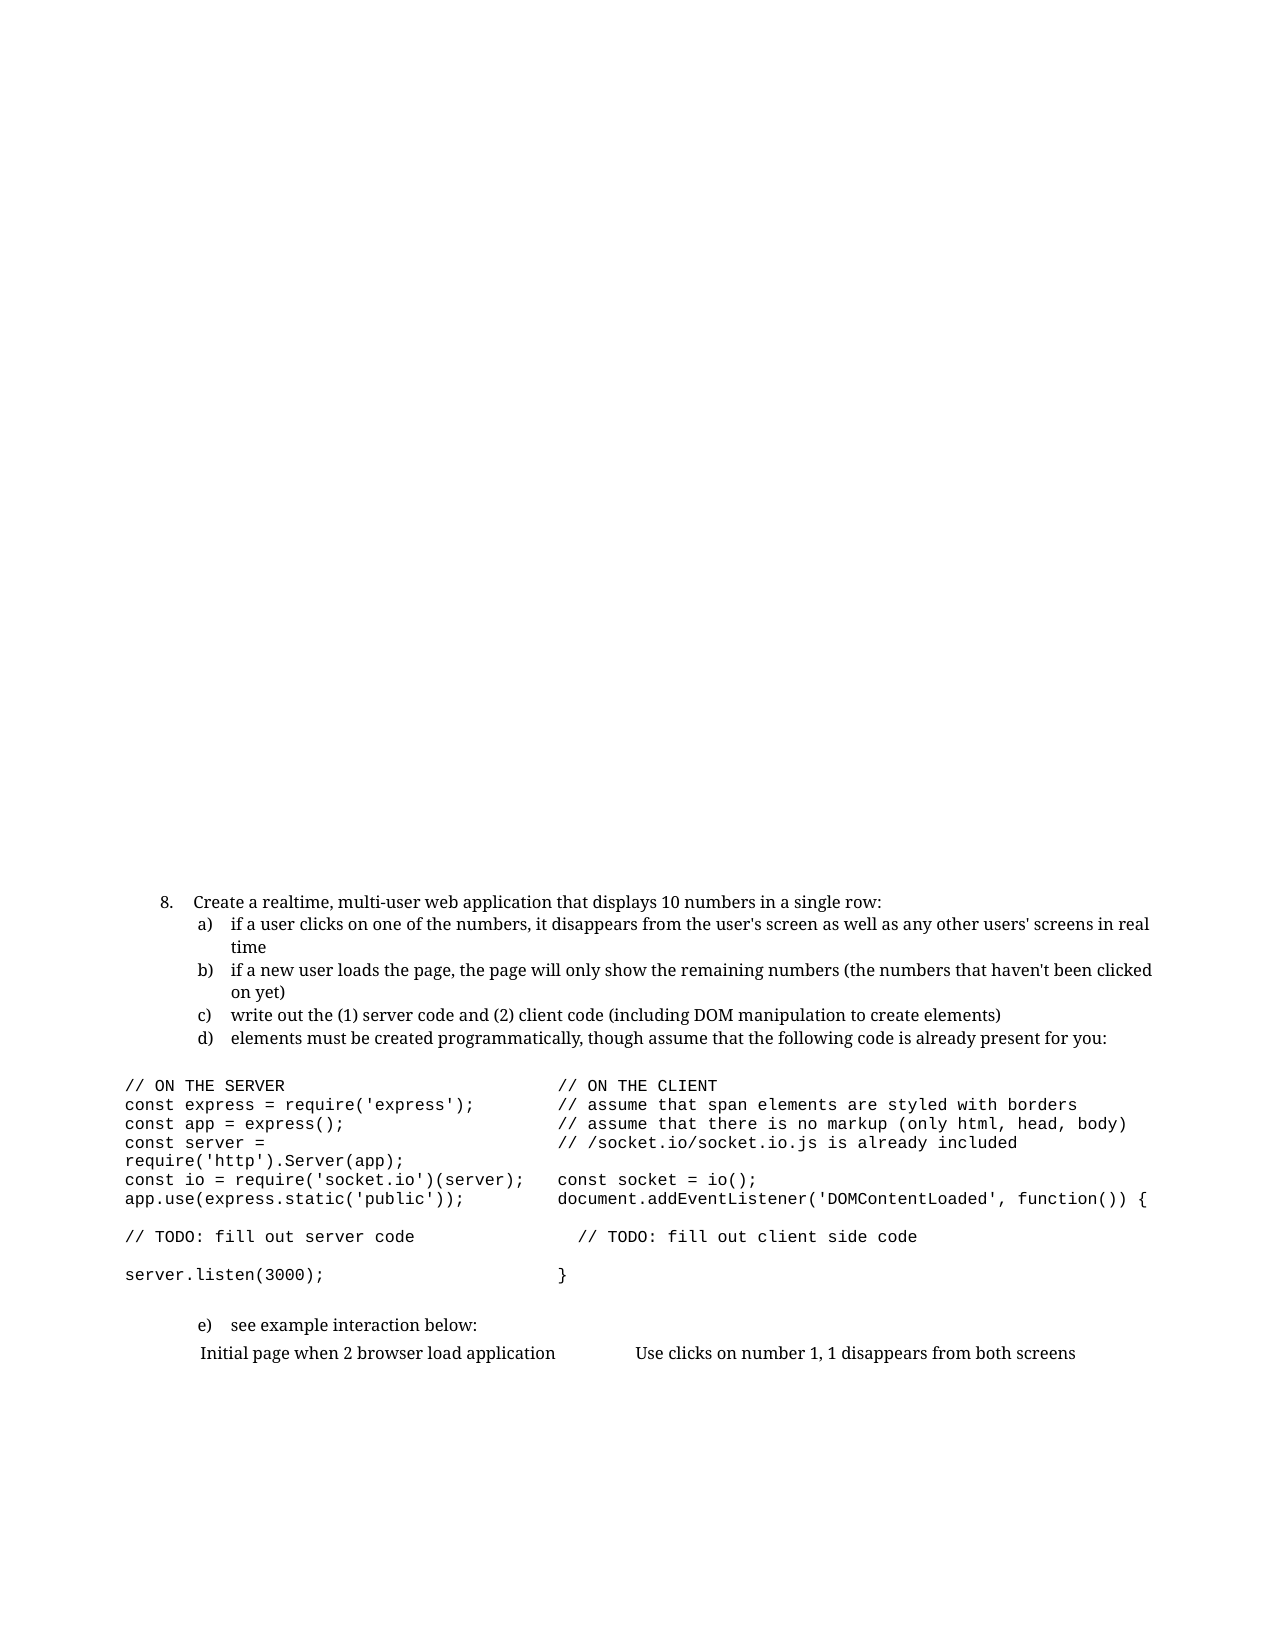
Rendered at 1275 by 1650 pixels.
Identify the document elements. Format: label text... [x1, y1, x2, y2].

list Create a realtime, multi-user web application that displays 10 numbers in a single row: [156, 890, 1157, 913]
list if a new user loads the page, the page will only show the remaining numbers (the numbers that haven't been clicked on yet) [193, 958, 1157, 1004]
list if a user clicks on one of the numbers, it disappears from the user's screen as well as any other users' screens in real time [193, 913, 1157, 958]
table_header // ON THE CLIENT // assume that span elements are styled with borders // assume that there is no markup (only html, head, body) // /socket.io/socket.io.js is already included const socket = io(); document.addEventListener('DOMContentLoaded', function()) { // TODO: fill out client side code } [552, 1072, 1157, 1291]
list see example interaction below: [193, 1313, 1157, 1336]
list write out the (1) server code and (2) client code (including DOM manipulation to create elements) [193, 1004, 1157, 1026]
table_header // ON THE SERVER const express = require('express'); const app = express(); const server = require('http').Server(app); const io = require('socket.io')(server); app.use(express.static('public')); // TODO: fill out server code server.listen(3000); [119, 1072, 552, 1291]
list elements must be created programmatically, though assume that the following code is already present for you: [193, 1026, 1157, 1072]
table_header Initial page when 2 browser load application [181, 1336, 630, 1370]
table_header Use clicks on number 1, 1 disappears from both screens [630, 1336, 1131, 1370]
